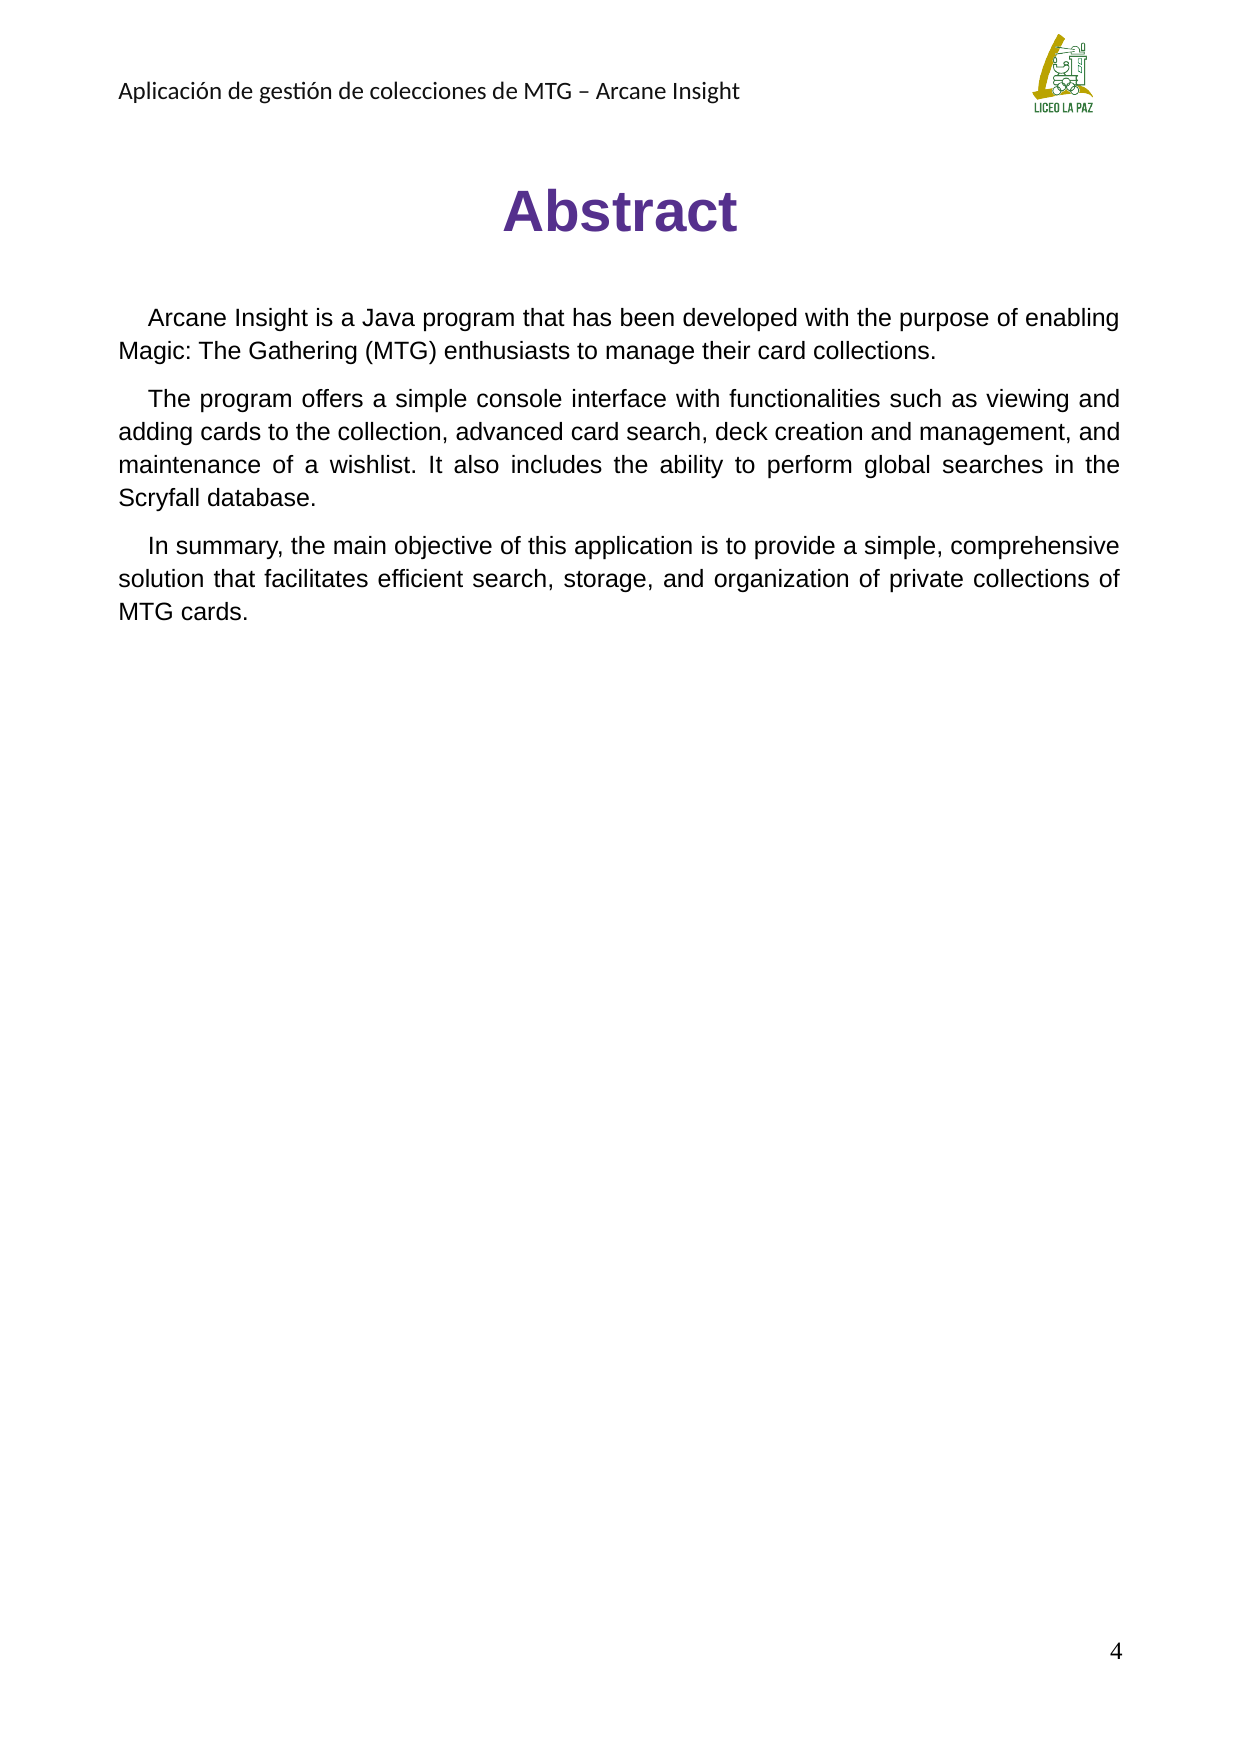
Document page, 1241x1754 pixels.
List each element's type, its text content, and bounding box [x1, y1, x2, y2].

text In summary, the main objective of this application is to provide a simple, comprehensive solution that facilitates efficient search, storage, and organization of private collections of MTG cards. [118, 531, 1122, 625]
subtitle Abstract [118, 118, 1122, 303]
picture [1025, 26, 1100, 121]
text The program offers a simple console interface with functionalities such as viewing and adding cards to the collection, advanced card search, deck creation and management, and maintenance of a wishlist. It also includes the ability to perform global searches in the Scryfall database. [118, 384, 1122, 512]
text Arcane Insight is a Java program that has been developed with the purpose of enabling Magic: The Gathering (MTG) enthusiasts to manage their card collections. [118, 303, 1122, 365]
